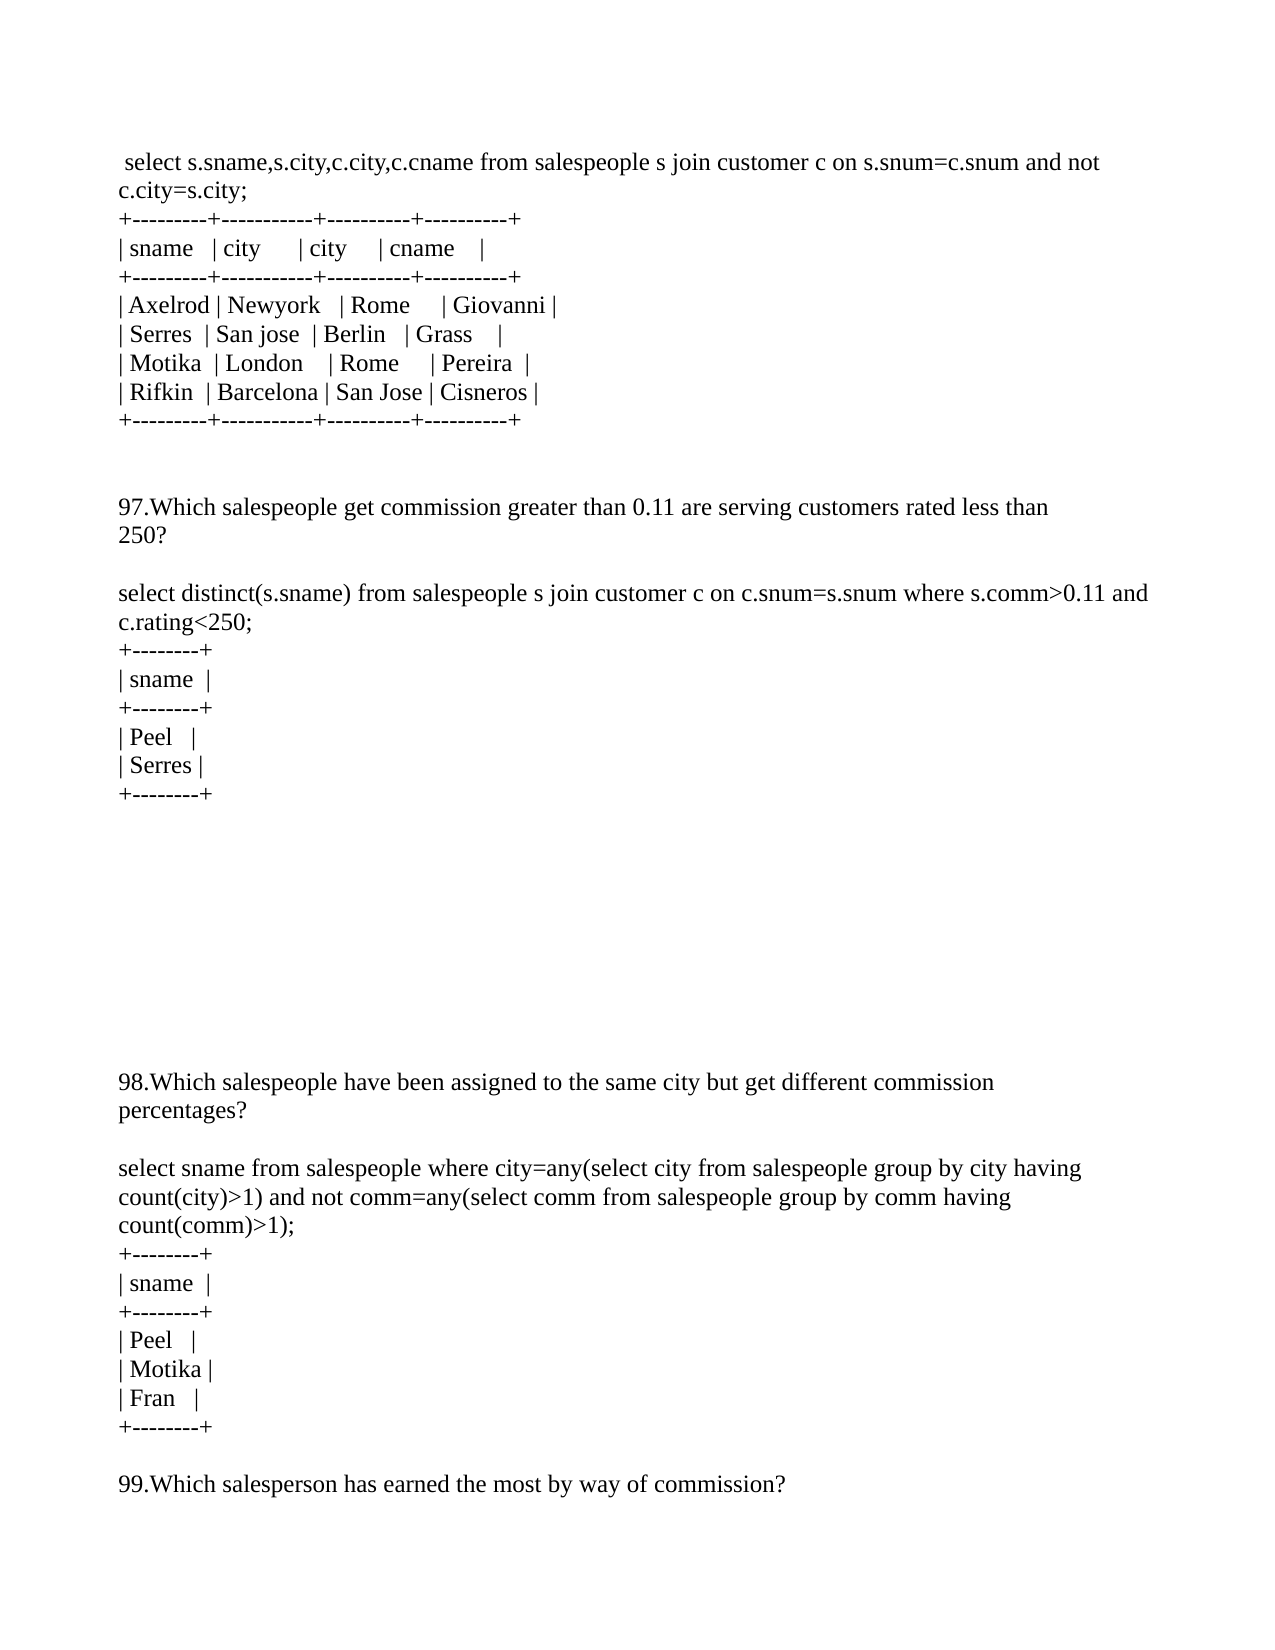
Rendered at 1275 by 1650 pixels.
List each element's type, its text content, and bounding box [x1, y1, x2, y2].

text 97.Which salespeople get commission greater than 0.11 are serving customers rated less than [118, 492, 1157, 521]
text +--------+ [118, 1412, 1157, 1441]
text select distinct(s.sname) from salespeople s join customer c on c.snum=s.snum where s.comm>0.11 and c.rating<250; [118, 578, 1157, 636]
text | sname | [118, 664, 1157, 693]
text percentages? [118, 1096, 1157, 1124]
text | Motika | [118, 1354, 1157, 1383]
text +---------+-----------+----------+----------+ [118, 406, 1157, 434]
text select s.sname,s.city,c.city,c.cname from salespeople s join customer c on s.snum=c.snum and not c.city=s.city; [118, 147, 1157, 204]
text +---------+-----------+----------+----------+ [118, 262, 1157, 291]
text | Peel | [118, 722, 1157, 751]
text | Rifkin | Barcelona | San Jose | Cisneros | [118, 377, 1157, 406]
text 99.Which salesperson has earned the most by way of commission? [118, 1469, 1157, 1498]
text select sname from salespeople where city=any(select city from salespeople group by city having count(city)>1) and not comm=any(select comm from salespeople group by comm having count(comm)>1); [118, 1153, 1157, 1239]
text | Serres | [118, 751, 1157, 779]
text +--------+ [118, 1239, 1157, 1268]
text +--------+ [118, 636, 1157, 664]
text | sname | city | city | cname | [118, 233, 1157, 262]
text | Motika | London | Rome | Pereira | [118, 348, 1157, 377]
text | Peel | [118, 1326, 1157, 1354]
text +---------+-----------+----------+----------+ [118, 204, 1157, 233]
text | Fran | [118, 1383, 1157, 1412]
text +--------+ [118, 779, 1157, 808]
text | sname | [118, 1268, 1157, 1297]
text | Axelrod | Newyork | Rome | Giovanni | [118, 291, 1157, 319]
text +--------+ [118, 1297, 1157, 1326]
text | Serres | San jose | Berlin | Grass | [118, 319, 1157, 348]
text 250? [118, 521, 1157, 549]
text 98.Which salespeople have been assigned to the same city but get different commission [118, 1067, 1157, 1096]
text +--------+ [118, 693, 1157, 722]
